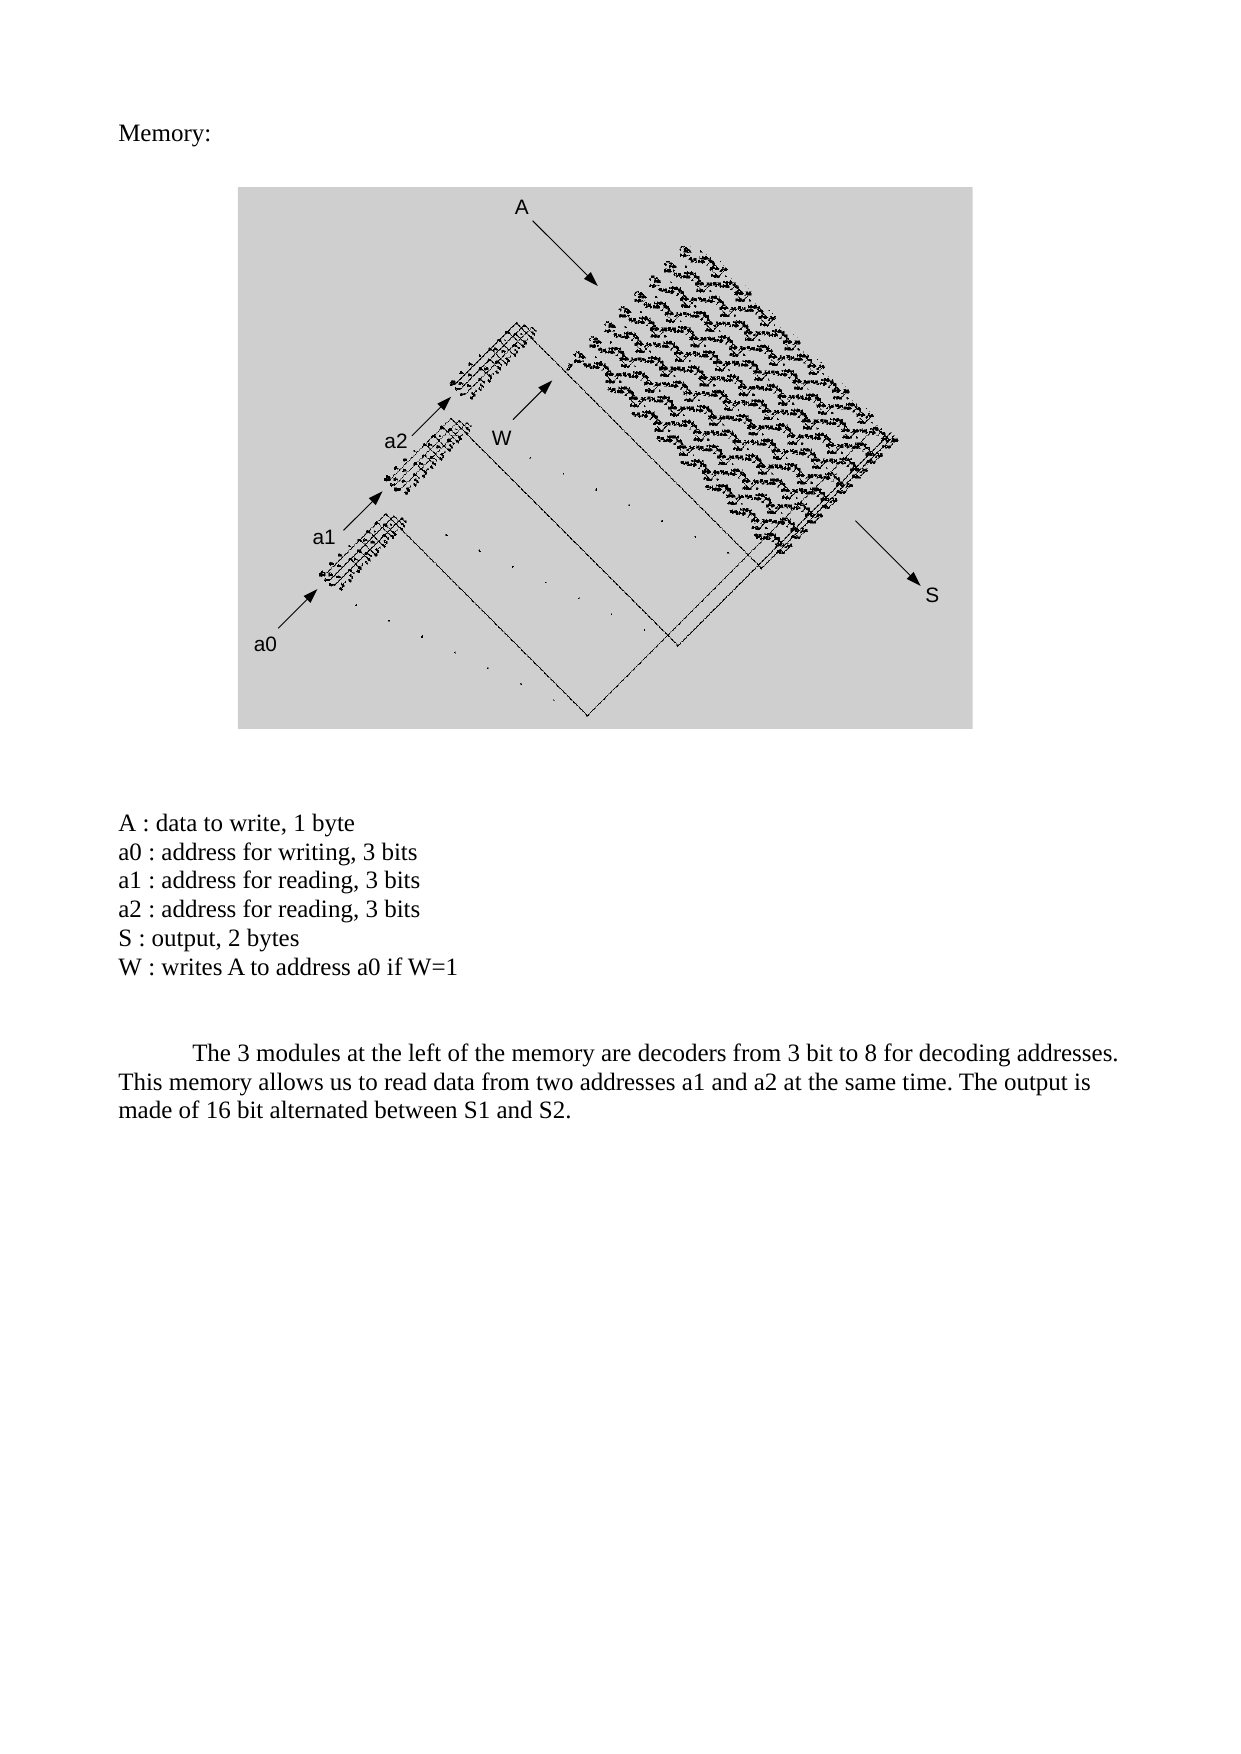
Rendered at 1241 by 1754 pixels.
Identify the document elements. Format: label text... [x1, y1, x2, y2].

text The 3 modules at the left of the memory are decoders from 3 bit to 8 for decoding addresses. This memory allows us to read data from two addresses a1 and a2 at the same time. The output is made of 16 bit alternated between S1 and S2. [118, 1038, 1122, 1124]
text W : writes A to address a0 if W=1 [118, 952, 1122, 981]
text a2 : address for reading, 3 bits [118, 894, 1122, 923]
text A : data to write, 1 byte [118, 808, 1122, 837]
text S : output, 2 bytes [118, 923, 1122, 952]
text a1 : address for reading, 3 bits [118, 866, 1122, 894]
text Memory: [118, 118, 1122, 147]
text a0 : address for writing, 3 bits [118, 837, 1122, 866]
